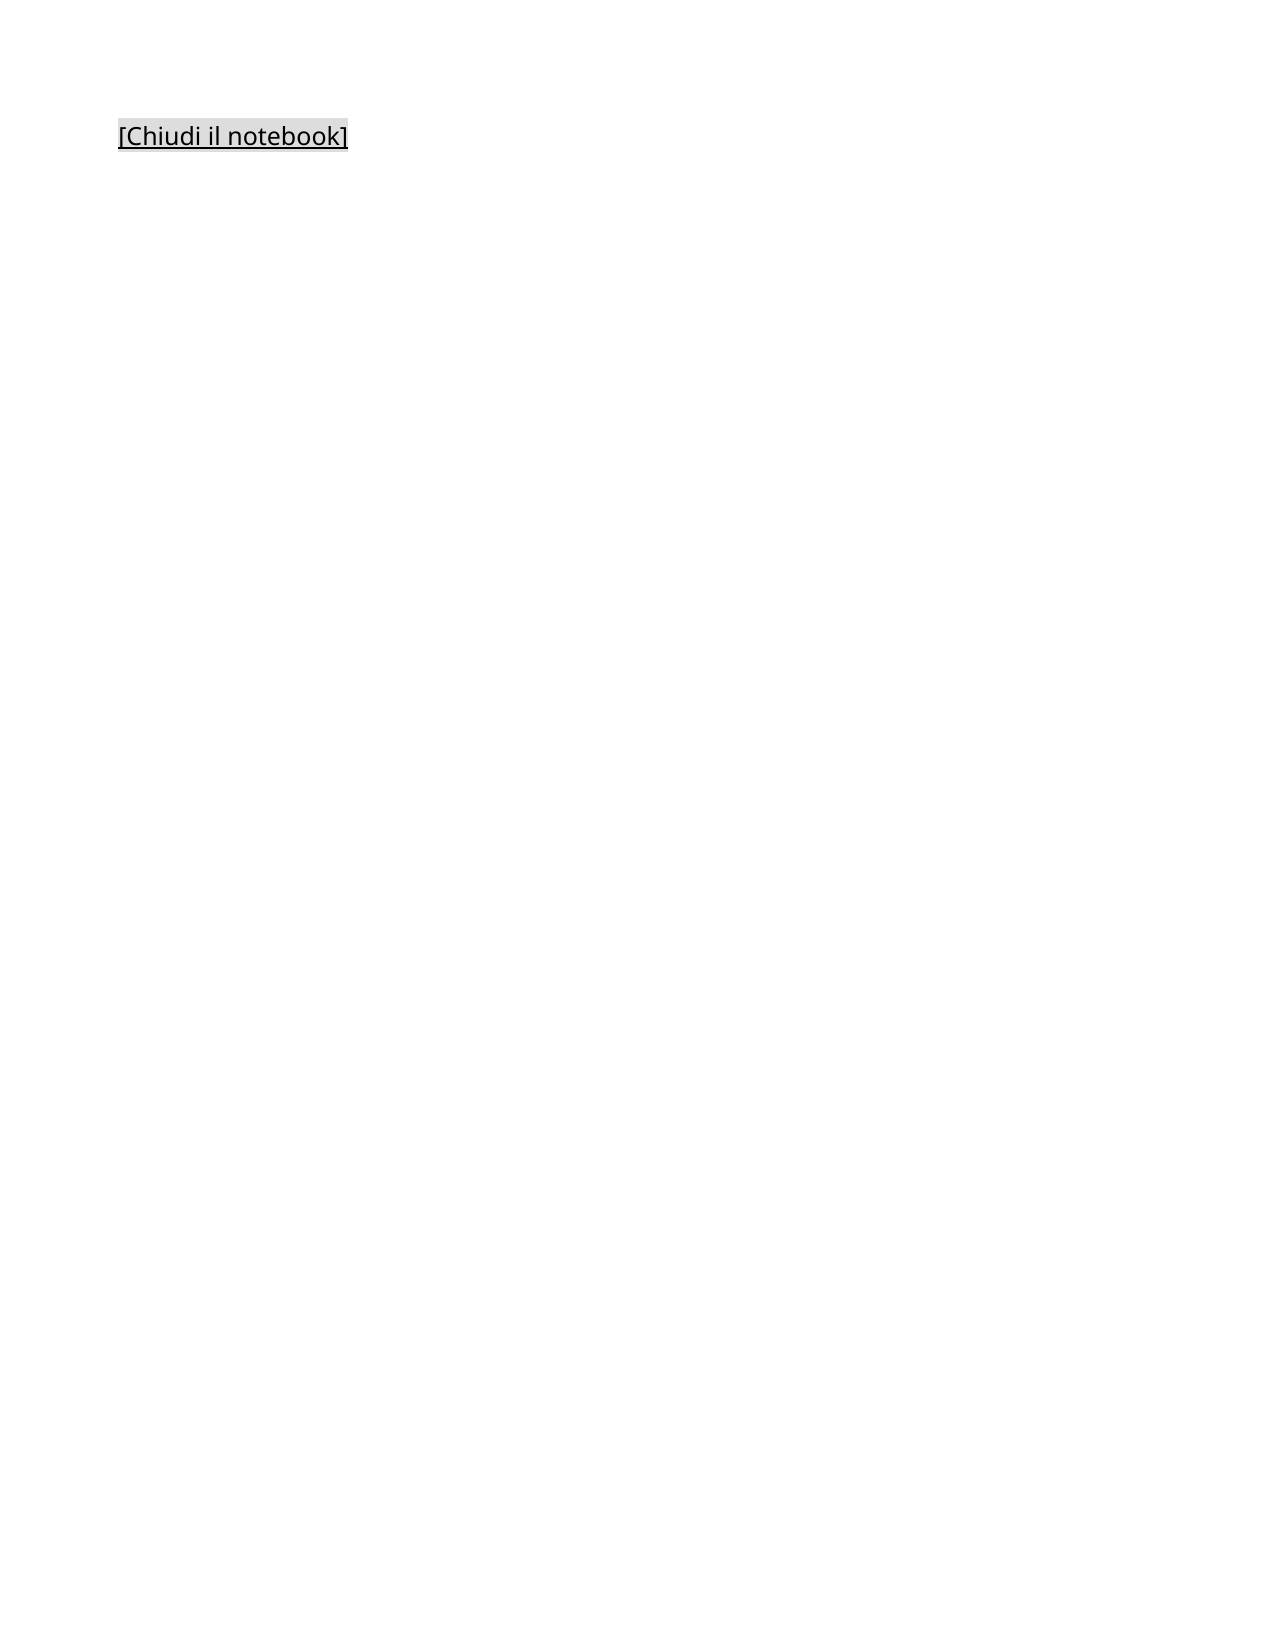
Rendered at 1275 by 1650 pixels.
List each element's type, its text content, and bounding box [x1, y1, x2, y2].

text [Chiudi il notebook] [348, 118, 1157, 152]
